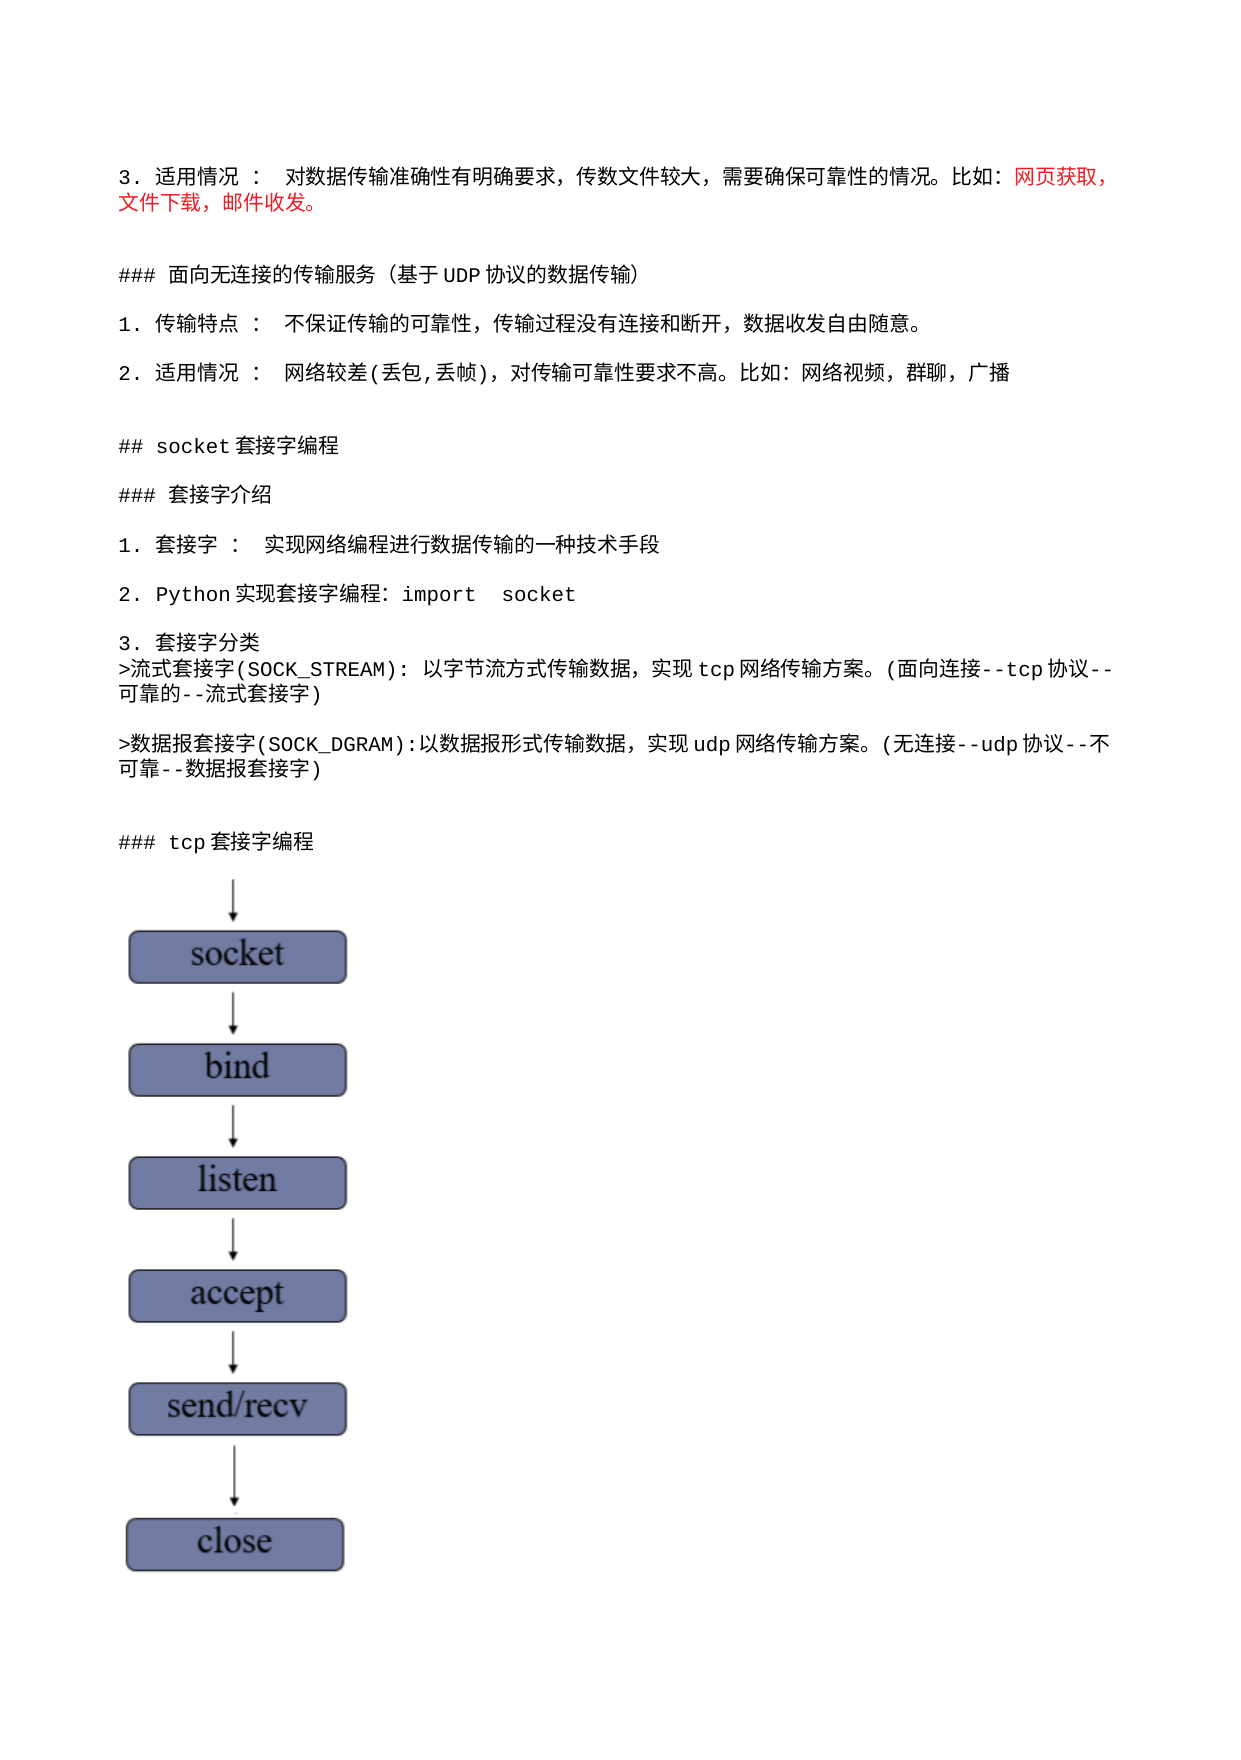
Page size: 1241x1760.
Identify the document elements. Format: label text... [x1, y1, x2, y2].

text ### 面向无连接的传输服务（基于UDP协议的数据传输） [118, 263, 1122, 288]
text ## socket套接字编程 [118, 434, 1122, 460]
text ### 套接字介绍 [118, 483, 1122, 509]
text 2. Python实现套接字编程：import socket [118, 582, 1122, 607]
text 2. 适用情况 ： 网络较差(丢包,丢帧)，对传输可靠性要求不高。比如：网络视频，群聊，广播 [118, 361, 1122, 387]
text >数据报套接字(SOCK_DGRAM):以数据报形式传输数据，实现udp网络传输方案。(无连接--udp协议--不可靠--数据报套接字) [118, 732, 1122, 783]
text 3. 套接字分类 [118, 631, 1122, 657]
text >流式套接字(SOCK_STREAM): 以字节流方式传输数据，实现tcp网络传输方案。(面向连接--tcp协议--可靠的--流式套接字) [118, 657, 1122, 708]
text 1. 传输特点 ： 不保证传输的可靠性，传输过程没有连接和断开，数据收发自由随意。 [118, 312, 1122, 337]
picture [118, 879, 386, 1619]
text 3. 适用情况 ： 对数据传输准确性有明确要求，传数文件较大，需要确保可靠性的情况。比如：网页获取，文件下载，邮件收发。 [118, 165, 1122, 215]
text ### tcp套接字编程 [118, 830, 1122, 856]
text 1. 套接字 ： 实现网络编程进行数据传输的一种技术手段 [118, 533, 1122, 558]
